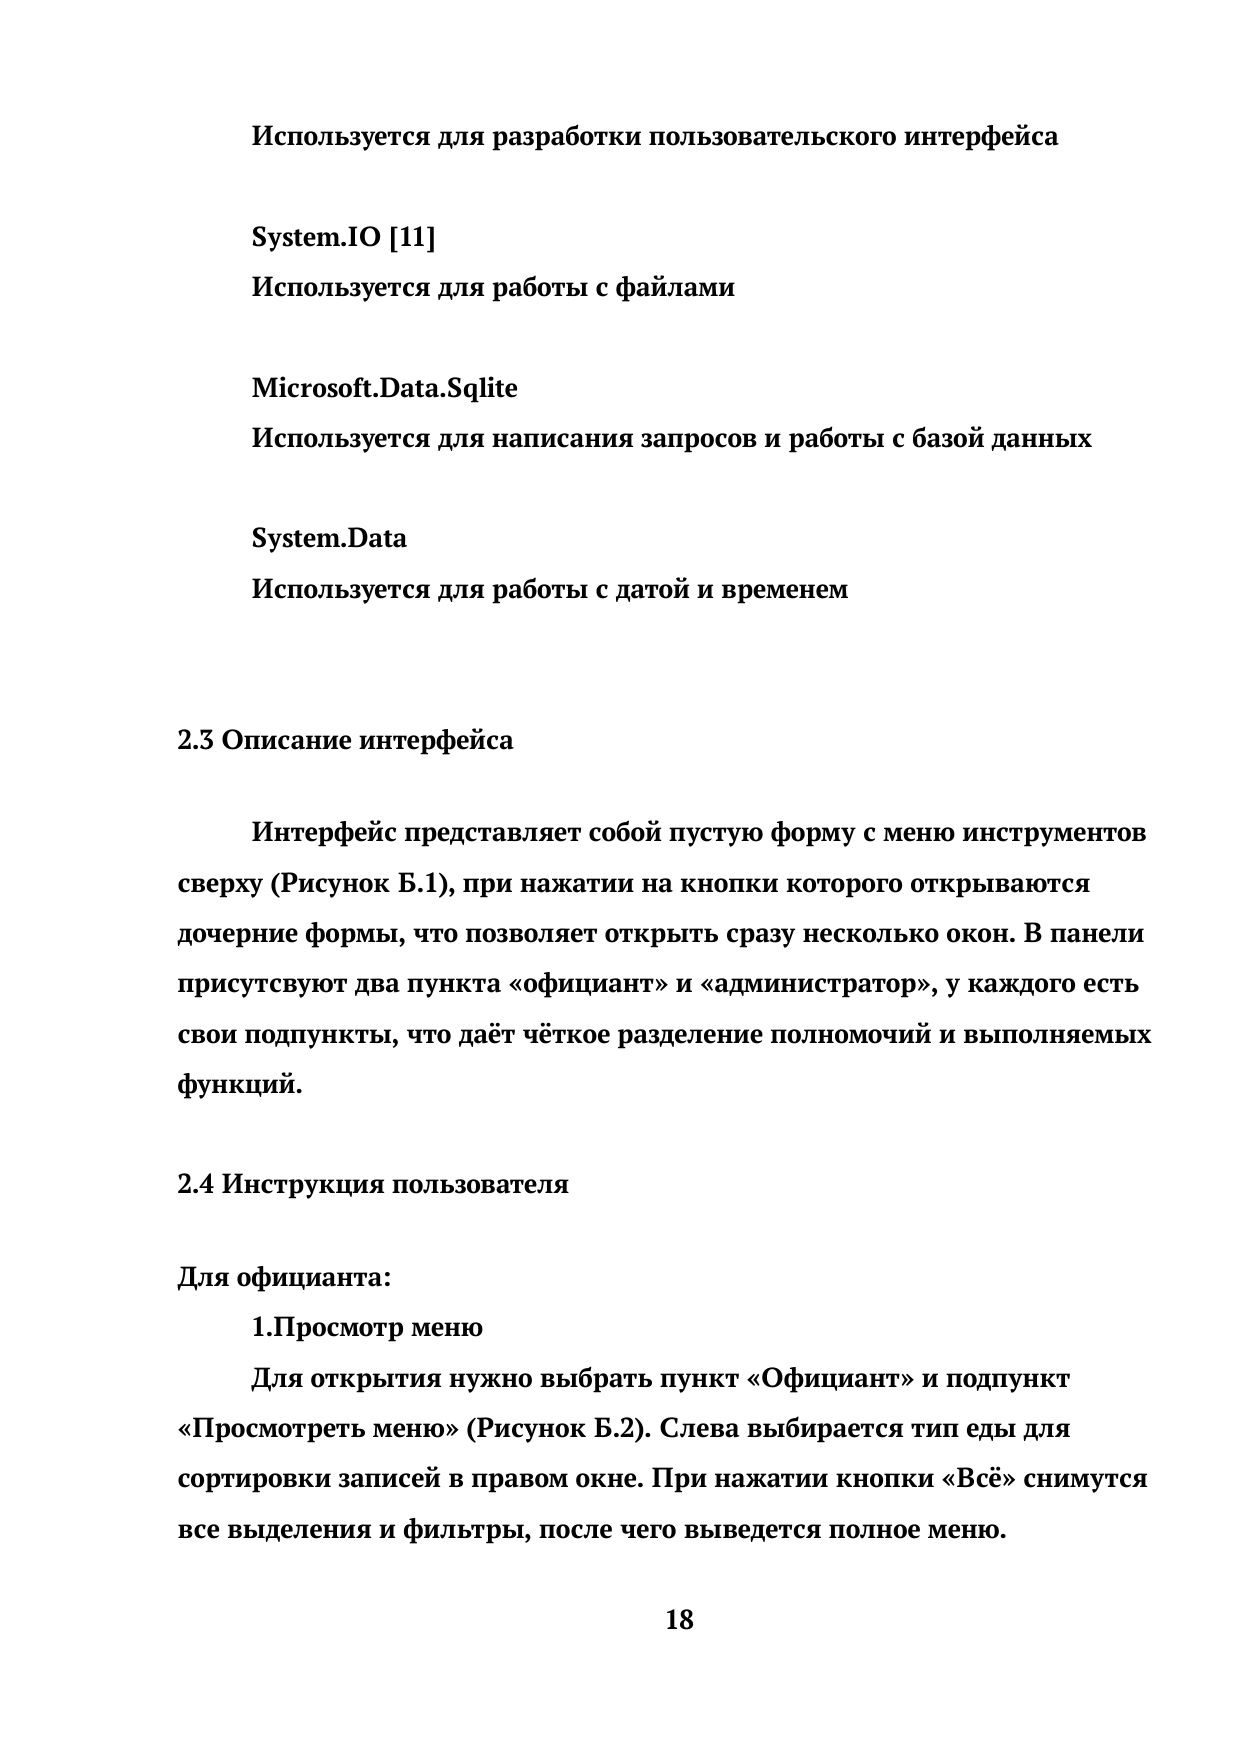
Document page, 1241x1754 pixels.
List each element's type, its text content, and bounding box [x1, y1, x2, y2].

text System.Data [177, 521, 1181, 554]
text Для открытия нужно выбрать пункт «Официант» и подпункт «Просмотреть меню» (Рисунок Б.2). Слева выбирается тип еды для сортировки записей в правом окне. При нажатии кнопки «Всё» снимутся все выделения и фильтры, после чего выведется полное меню. [177, 1360, 1181, 1544]
text Интерфейс представляет собой пустую форму с меню инструментов сверху (Рисунок Б.1), при нажатии на кнопки которого открываются дочерние формы, что позволяет открыть сразу несколько окон. В панели присутсвуют два пункта «официант» и «администратор», у каждого есть свои подпункты, что даёт чёткое разделение полномочий и выполняемых функций. [177, 814, 1181, 1099]
text Используется для работы с датой и временем [177, 571, 1181, 604]
subtitle 2.3 Описание интерфейса [177, 722, 1181, 755]
text 1.Просмотр меню [177, 1309, 1181, 1343]
text Используется для разработки пользовательского интерфейса [177, 118, 1181, 152]
subtitle 2.4 Инструкция пользователя [177, 1167, 1181, 1200]
text Microsoft.Data.Sqlite [177, 370, 1181, 403]
text System.IO [11] [177, 219, 1181, 252]
text Используется для написания запросов и работы с базой данных [177, 420, 1181, 453]
text Для официанта: [177, 1259, 1181, 1293]
text Используется для работы с файлами [177, 269, 1181, 303]
